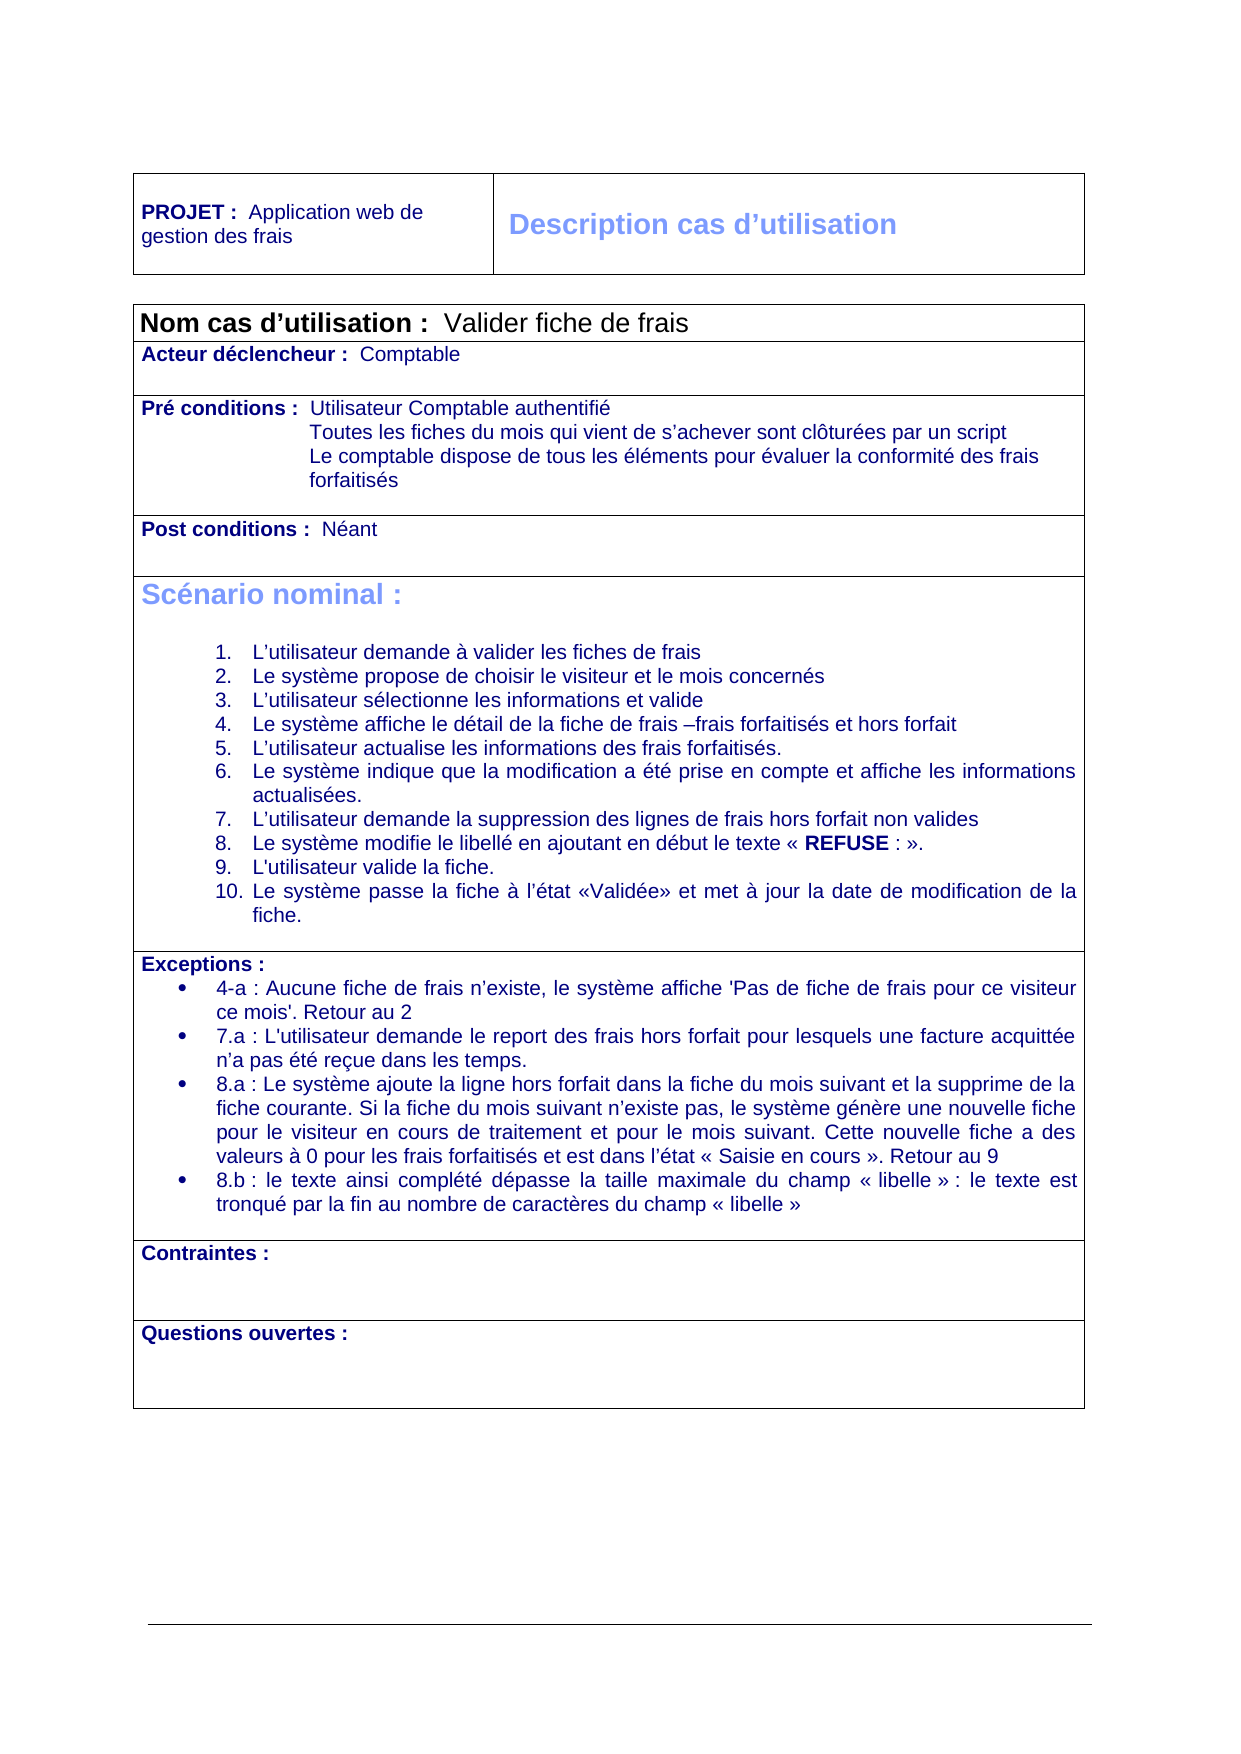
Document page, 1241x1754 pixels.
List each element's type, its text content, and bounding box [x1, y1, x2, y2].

table_cell Contraintes : [134, 1241, 1084, 1320]
table_header PROJET : Application web de gestion des frais [134, 174, 493, 274]
table_cell [1072, 275, 1076, 304]
table_cell Exceptions : 4-a : Aucune fiche de frais n’existe, le système affiche 'Pas de fiche de frais pour ce visiteur ce mois'. Retour au 2 7.a : L'utilisateur demande le report des frais hors forfait pour lesquels une facture acquittée n’a pas été reçue dans les temps. 8.a : Le système ajoute la ligne hors forfait dans la fiche du mois suivant et la supprime de la fiche courante. Si la fiche du mois suivant n’existe pas, le système génère une nouvelle fiche pour le visiteur en cours de traitement et pour le mois suivant. Cette nouvelle fiche a des valeurs à 0 pour les frais forfaitisés et est dans l’état « Saisie en cours ». Retour au 9 8.b : le texte ainsi complété dépasse la taille maximale du champ « libelle » : le texte est tronqué par la fin au nombre de caractères du champ « libelle » [134, 952, 1084, 1240]
table_cell [134, 275, 1072, 304]
table_cell Acteur déclencheur : Comptable [134, 342, 1084, 394]
table_cell Nom cas d’utilisation : Valider fiche de frais [134, 305, 1084, 341]
table_header Description cas d’utilisation [494, 174, 1084, 274]
table_cell Pré conditions : Utilisateur Comptable authentifié Toutes les fiches du mois qui vient de s’achever sont clôturées par un script Le comptable dispose de tous les éléments pour évaluer la conformité des frais forfaitisés [134, 396, 1084, 515]
table_cell Questions ouvertes : [134, 1321, 1084, 1408]
table_cell Post conditions : Néant [134, 516, 1084, 576]
table_cell Scénario nominal : L’utilisateur demande à valider les fiches de frais Le système propose de choisir le visiteur et le mois concernés L’utilisateur sélectionne les informations et valide Le système affiche le détail de la fiche de frais –frais forfaitisés et hors forfait L’utilisateur actualise les informations des frais forfaitisés. Le système indique que la modification a été prise en compte et affiche les informations actualisées. L’utilisateur demande la suppression des lignes de frais hors forfait non valides Le système modifie le libellé en ajoutant en début le texte « REFUSE : ». L'utilisateur valide la fiche. Le système passe la fiche à l’état «Validée» et met à jour la date de modification de la fiche. [134, 577, 1084, 951]
table_cell [1081, 275, 1085, 304]
table_cell [1076, 275, 1081, 304]
